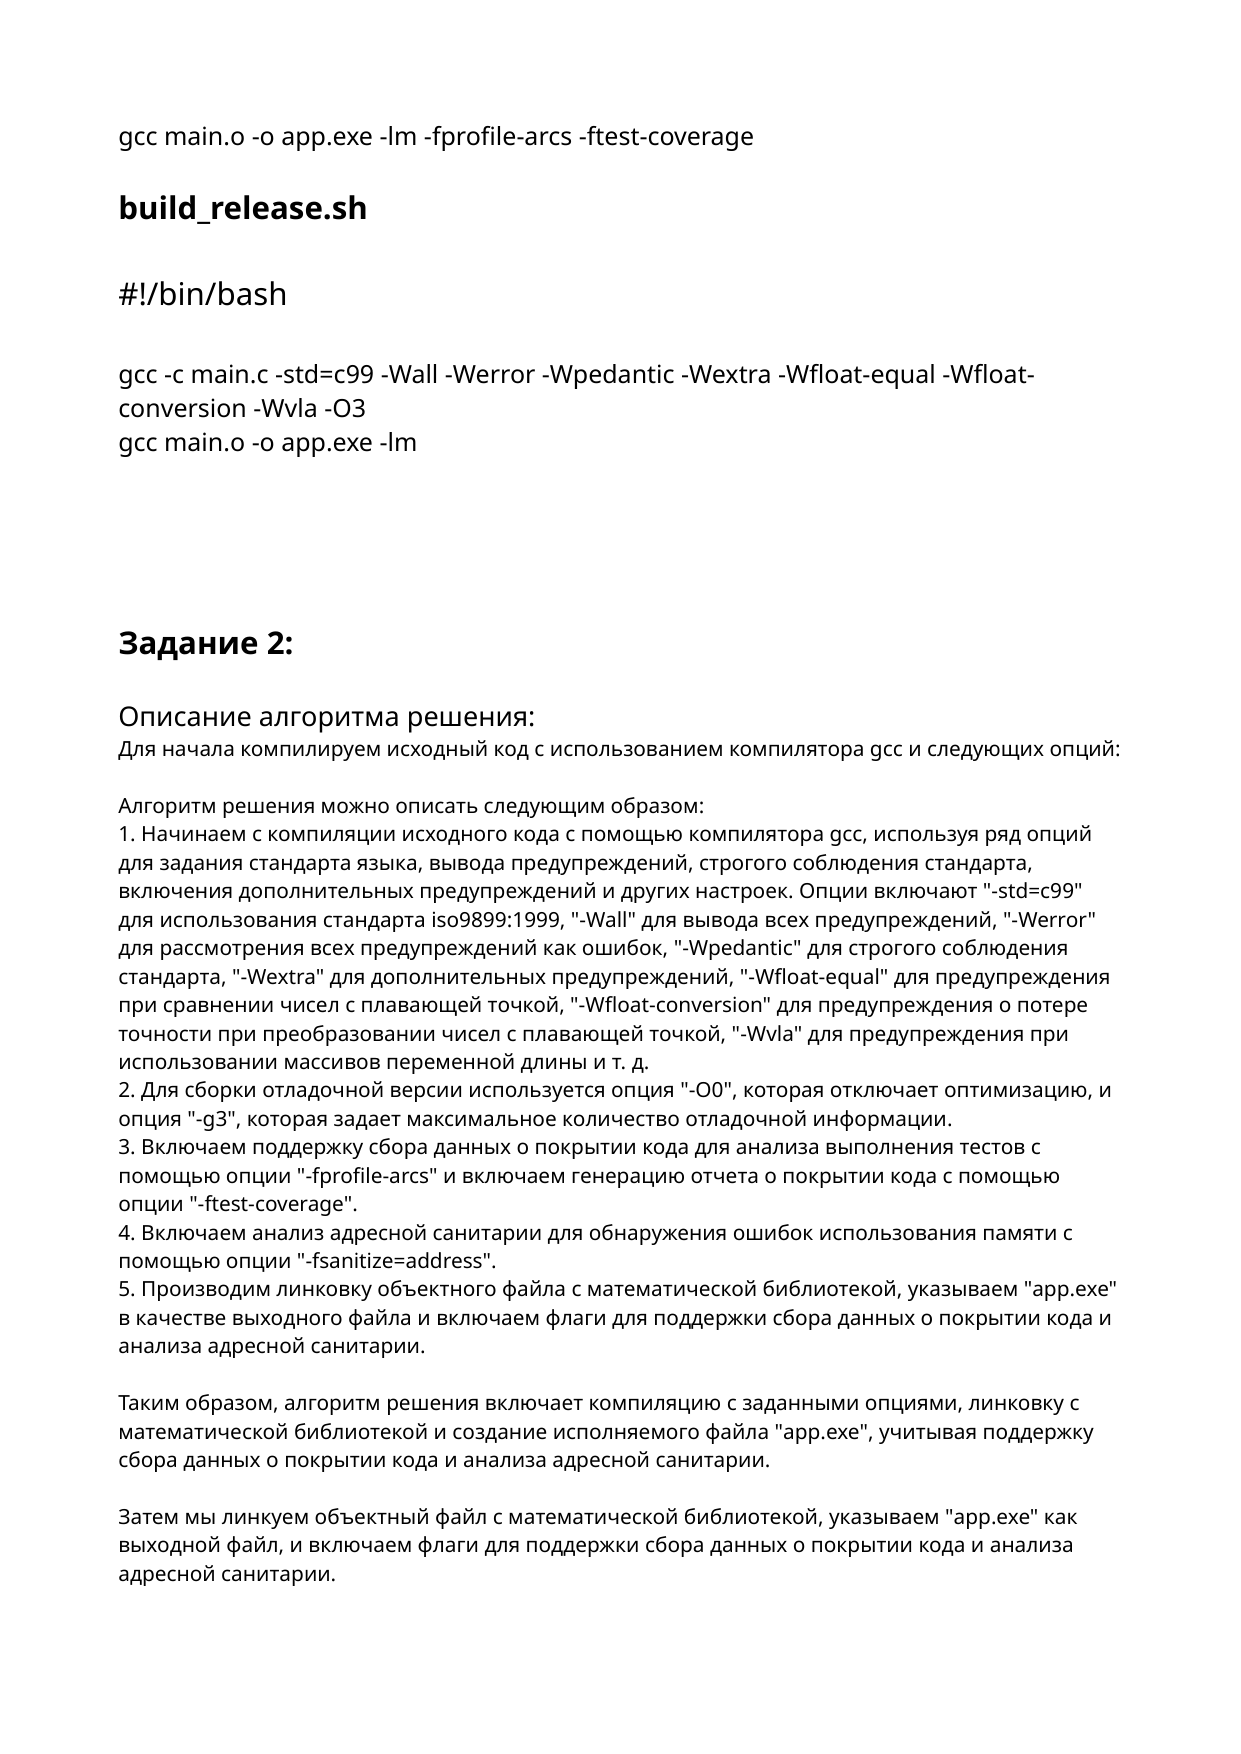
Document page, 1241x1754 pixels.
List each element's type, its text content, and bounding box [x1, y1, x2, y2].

text Для начала компилируем исходный код с использованием компилятора gcc и следующих опций: [118, 734, 1122, 763]
text build_release.sh [118, 186, 1122, 229]
text Таким образом, алгоритм решения включает компиляцию с заданными опциями, линковку с математической библиотекой и создание исполняемого файла "app.exe", учитывая поддержку сбора данных о покрытии кода и анализа адресной санитарии. [118, 1388, 1122, 1474]
text 4. Включаем анализ адресной санитарии для обнаружения ошибок использования памяти с помощью опции "-fsanitize=address". [118, 1218, 1122, 1274]
text gcc -c main.c -std=c99 -Wall -Werror -Wpedantic -Wextra -Wfloat-equal -Wfloat-conversion -Wvla -O3 [118, 357, 1122, 425]
text gcc main.o -o app.exe -lm [118, 425, 1122, 459]
text 1. Начинаем с компиляции исходного кода с помощью компилятора gcc, используя ряд опций для задания стандарта языка, вывода предупреждений, строгого соблюдения стандарта, включения дополнительных предупреждений и других настроек. Опции включают "-std=c99" для использования стандарта iso9899:1999, "-Wall" для вывода всех предупреждений, "-Werror" для рассмотрения всех предупреждений как ошибок, "-Wpedantic" для строгого соблюдения стандарта, "-Wextra" для дополнительных предупреждений, "-Wfloat-equal" для предупреждения при сравнении чисел с плавающей точкой, "-Wfloat-conversion" для предупреждения о потере точности при преобразовании чисел с плавающей точкой, "-Wvla" для предупреждения при использовании массивов переменной длины и т. д. [118, 819, 1122, 1076]
text #!/bin/bash [118, 271, 1122, 314]
text 3. Включаем поддержку сбора данных о покрытии кода для анализа выполнения тестов с помощью опции "-fprofile-arcs" и включаем генерацию отчета о покрытии кода с помощью опции "-ftest-coverage". [118, 1132, 1122, 1218]
text 5. Производим линковку объектного файла с математической библиотекой, указываем "app.exe" в качестве выходного файла и включаем флаги для поддержки сбора данных о покрытии кода и анализа адресной санитарии. [118, 1274, 1122, 1360]
text Затем мы линкуем объектный файл с математической библиотекой, указываем "app.exe" как выходной файл, и включаем флаги для поддержки сбора данных о покрытии кода и анализа адресной санитарии. [118, 1502, 1122, 1587]
text Описание алгоритма решения: [118, 697, 1122, 734]
text gcc main.o -o app.exe -lm -fprofile-arcs -ftest-coverage [118, 118, 1122, 152]
text Задание 2: [118, 621, 1122, 663]
text Алгоритм решения можно описать следующим образом: [118, 791, 1122, 819]
text 2. Для сборки отладочной версии используется опция "-O0", которая отключает оптимизацию, и опция "-g3", которая задает максимальное количество отладочной информации. [118, 1076, 1122, 1132]
